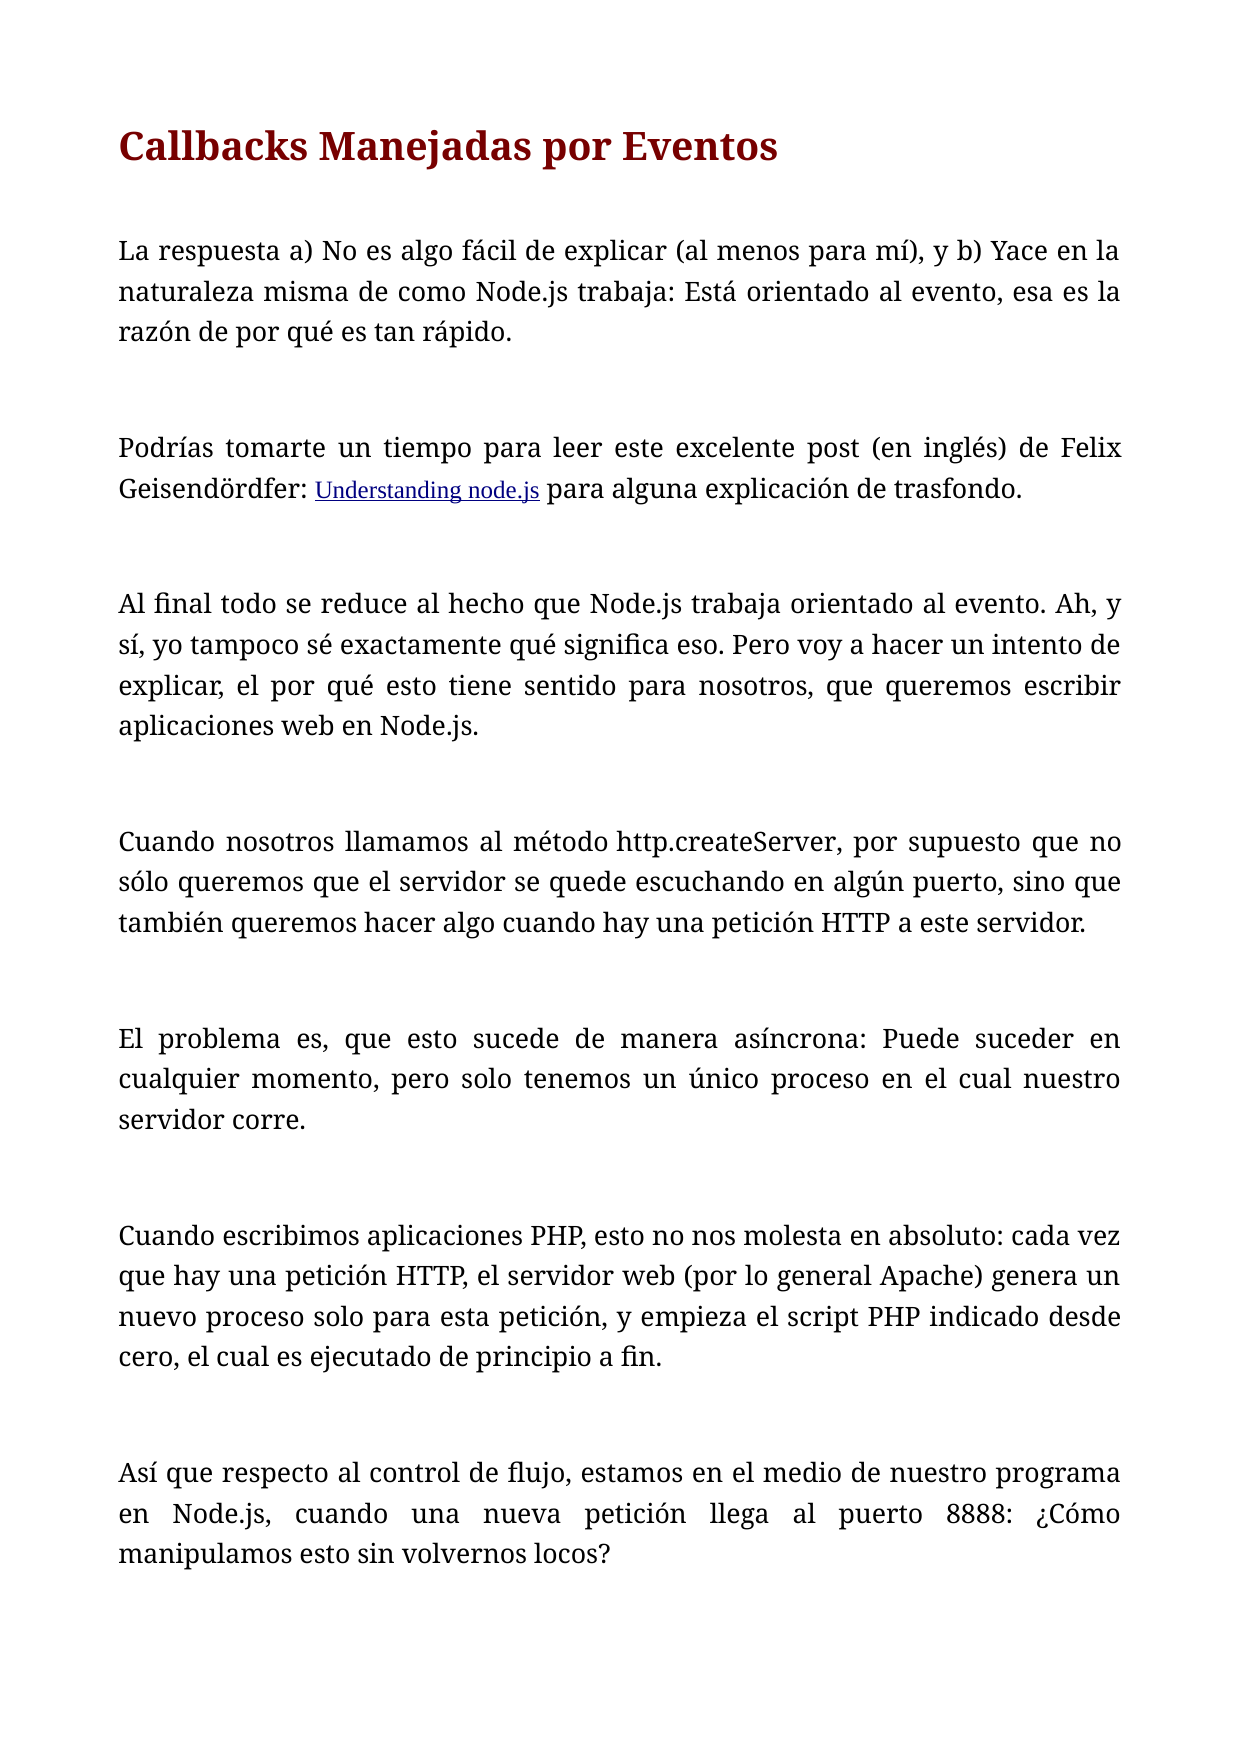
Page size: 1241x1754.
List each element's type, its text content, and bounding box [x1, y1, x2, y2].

text Cuando escribimos aplicaciones PHP, esto no nos molesta en absoluto: cada vez que hay una petición HTTP, el servidor web (por lo general Apache) genera un nuevo proceso solo para esta petición, y empieza el script PHP indicado desde cero, el cual es ejecutado de principio a fin. [118, 1212, 1122, 1374]
text Al final todo se reduce al hecho que Node.js trabaja orientado al evento. Ah, y sí, yo tampoco sé exactamente qué significa eso. Pero voy a hacer un intento de explicar, el por qué esto tiene sentido para nosotros, que queremos escribir aplicaciones web en Node.js. [118, 581, 1122, 743]
text La respuesta a) No es algo fácil de explicar (al menos para mí), y b) Yace en la naturaleza misma de como Node.js trabaja: Está orientado al evento, esa es la razón de por qué es tan rápido. [118, 228, 1122, 349]
text Podrías tomarte un tiempo para leer este excelente post (en inglés) de Felix Geisendördfer: Understanding node.js para alguna explicación de trasfondo. [118, 424, 1122, 506]
subtitle Callbacks Manejadas por Eventos [118, 118, 1122, 171]
text Así que respecto al control de flujo, estamos en el medio de nuestro programa en Node.js, cuando una nueva petición llega al puerto 8888: ¿Cómo manipulamos esto sin volvernos locos? [118, 1449, 1122, 1571]
text El problema es, que esto sucede de manera asíncrona: Puede suceder en cualquier momento, pero solo tenemos un único proceso en el cual nuestro servidor corre. [118, 1015, 1122, 1137]
text Cuando nosotros llamamos al método http.createServer, por supuesto que no sólo queremos que el servidor se quede escuchando en algún puerto, sino que también queremos hacer algo cuando hay una petición HTTP a este servidor. [118, 818, 1122, 940]
